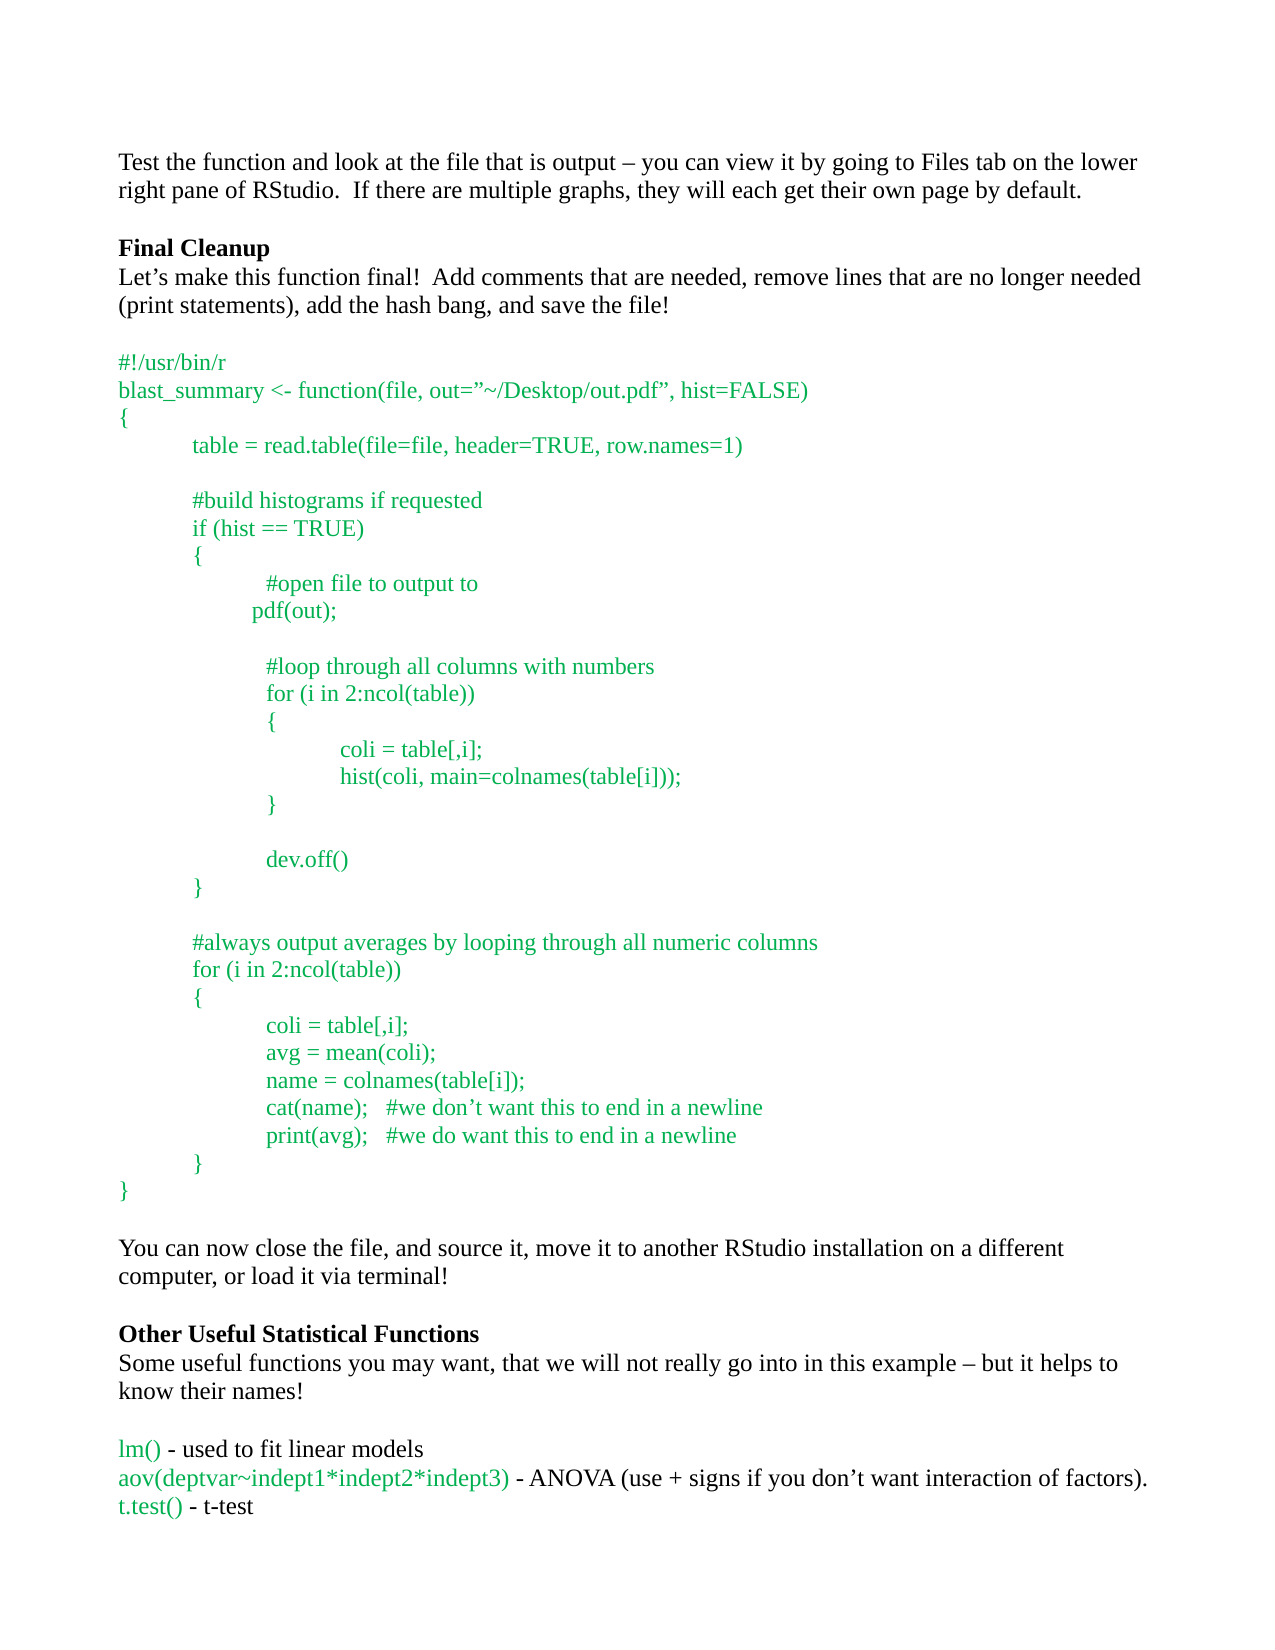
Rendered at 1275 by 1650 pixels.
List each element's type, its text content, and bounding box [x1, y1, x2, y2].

text { [118, 403, 1153, 431]
text print(avg); #we do want this to end in a newline [118, 1121, 1153, 1149]
text hist(coli, main=colnames(table[i])); [118, 762, 1153, 790]
text coli = table[,i]; [118, 1011, 1153, 1038]
text table = read.table(file=file, header=TRUE, row.names=1) [118, 431, 1153, 458]
text for (i in 2:ncol(table)) [118, 679, 1153, 707]
subtitle Other Useful Statistical Functions [118, 1319, 1157, 1348]
text #always output averages by looping through all numeric columns [118, 928, 1153, 955]
text cat(name); #we don’t want this to end in a newline [118, 1093, 1153, 1121]
text name = colnames(table[i]); [118, 1066, 1153, 1093]
text } [118, 790, 1153, 817]
subtitle Final Cleanup [118, 233, 1157, 262]
text #!/usr/bin/r [118, 348, 1153, 376]
text avg = mean(coli); [118, 1038, 1153, 1066]
text { [118, 983, 1153, 1011]
text t.test() - t-test [118, 1491, 1153, 1520]
text #open file to output to [118, 569, 1153, 597]
text #loop through all columns with numbers [118, 652, 1153, 679]
text } [118, 873, 1153, 900]
text blast_summary <- function(file, out=”~/Desktop/out.pdf”, hist=FALSE) [118, 376, 1153, 403]
text You can now close the file, and source it, move it to another RStudio installation on a different computer, or load it via terminal! [118, 1233, 1153, 1290]
text dev.off() [118, 845, 1153, 873]
text } [118, 1149, 1153, 1176]
text { [118, 541, 1153, 569]
text #build histograms if requested [118, 486, 1153, 514]
text aov(deptvar~indept1*indept2*indept3) - ANOVA (use + signs if you don’t want interaction of factors). [118, 1463, 1153, 1491]
text Test the function and look at the file that is output – you can view it by going to Files tab on the lower right pane of RStudio. If there are multiple graphs, they will each get their own page by default. [118, 147, 1153, 204]
text } [118, 1176, 1153, 1204]
text pdf(out); [118, 597, 1153, 624]
text lm() - used to fit linear models [118, 1434, 1153, 1463]
text coli = table[,i]; [118, 734, 1153, 762]
text Let’s make this function final! Add comments that are needed, remove lines that are no longer needed (print statements), add the hash bang, and save the file! [118, 262, 1153, 319]
text { [118, 707, 1153, 734]
text if (hist == TRUE) [118, 514, 1153, 541]
text Some useful functions you may want, that we will not really go into in this example – but it helps to know their names! [118, 1348, 1153, 1405]
text for (i in 2:ncol(table)) [118, 955, 1153, 983]
